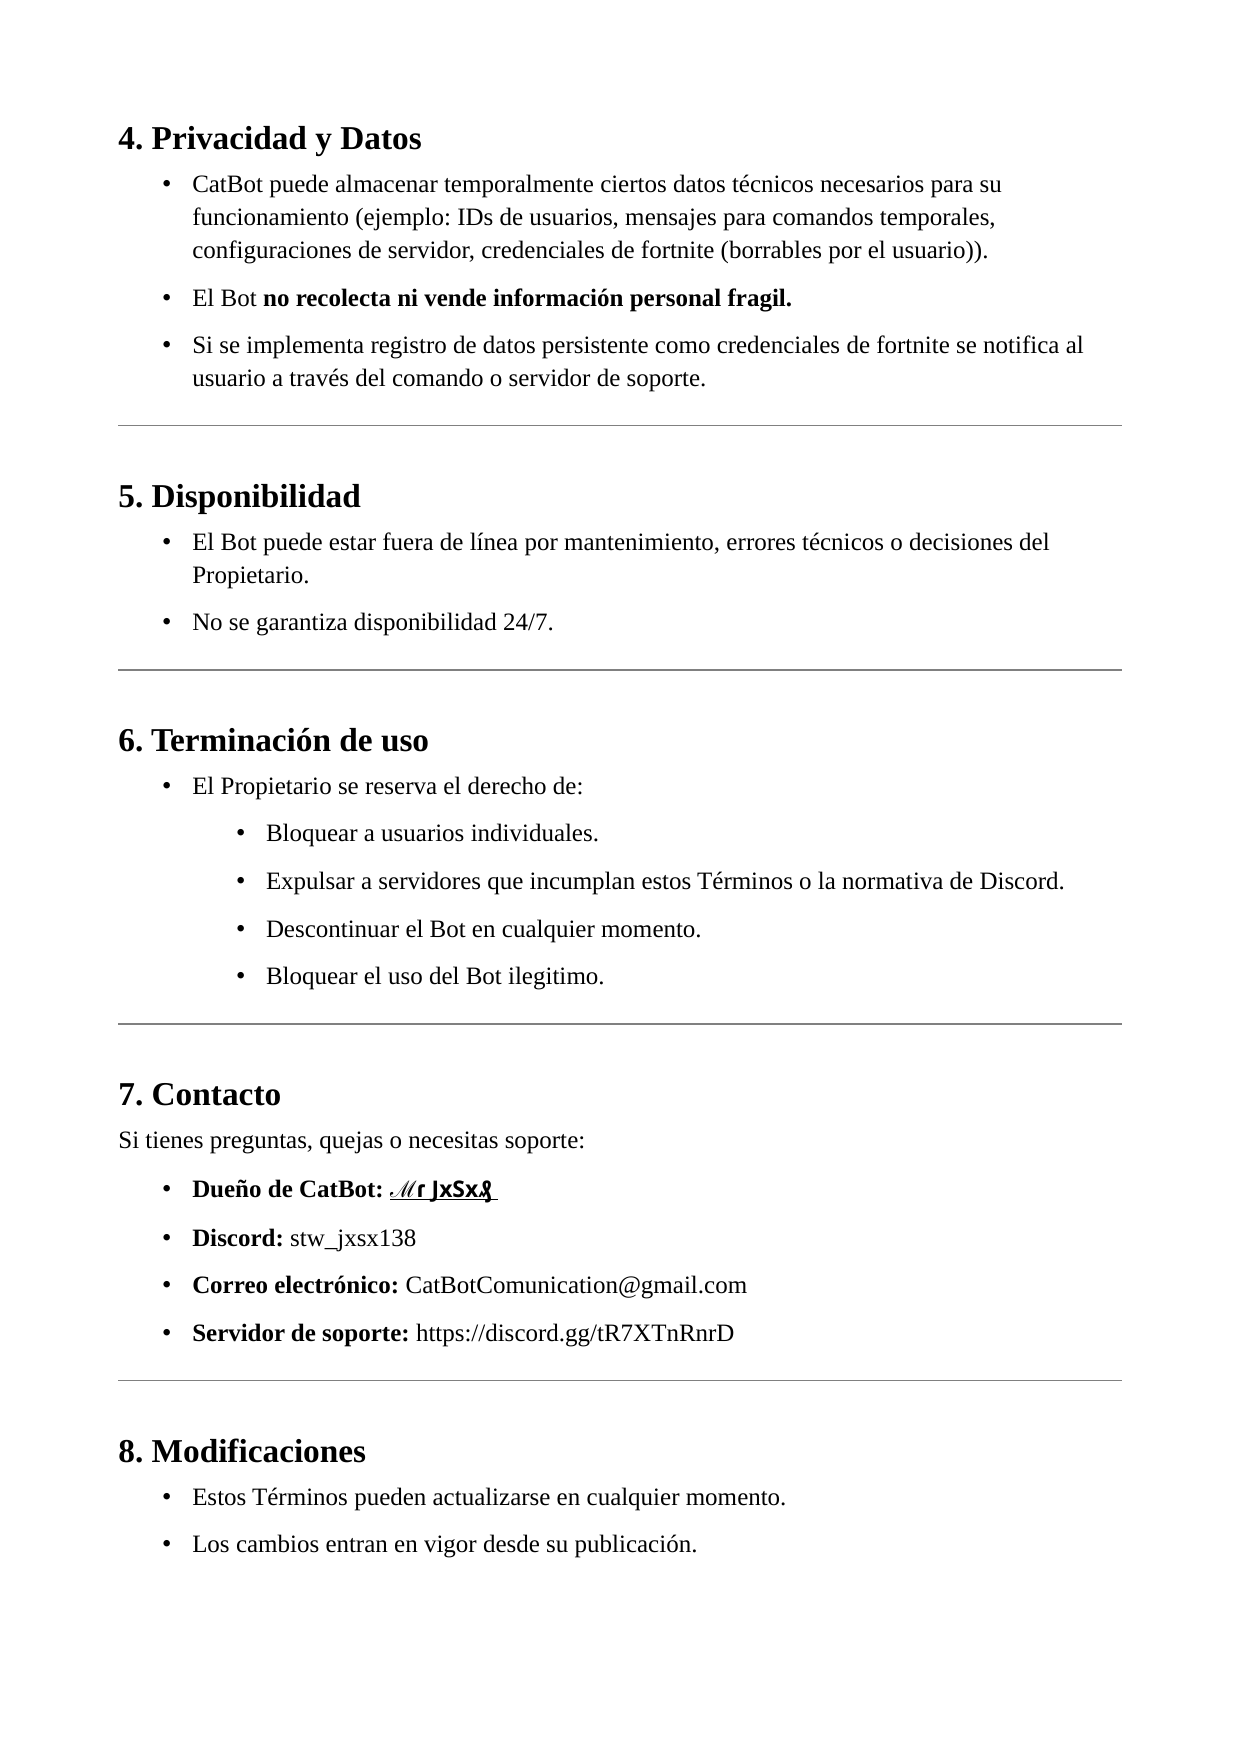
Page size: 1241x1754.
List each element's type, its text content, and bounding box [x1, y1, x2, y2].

subtitle 7. Contacto [118, 1074, 1122, 1112]
list Bloquear el uso del Bot ilegitimo. [236, 961, 1122, 990]
list Estos Términos pueden actualizarse en cualquier momento. [162, 1482, 1122, 1511]
list Descontinuar el Bot en cualquier momento. [236, 914, 1122, 942]
subtitle 8. Modificaciones [118, 1431, 1122, 1469]
list El Bot puede estar fuera de línea por mantenimiento, errores técnicos o decisiones del Propietario. [162, 527, 1122, 588]
text Si tienes preguntas, quejas o necesitas soporte: [118, 1125, 1122, 1154]
subtitle 5. Disponibilidad [118, 476, 1122, 514]
list No se garantiza disponibilidad 24/7. [162, 607, 1122, 636]
list El Bot no recolecta ni vende información personal fragil. [162, 283, 1122, 311]
list Los cambios entran en vigor desde su publicación. [162, 1529, 1122, 1558]
list Servidor de soporte: https://discord.gg/tR7XTnRnrD [162, 1318, 1122, 1347]
list Discord: stw_jxsx138 [162, 1223, 1122, 1252]
list Expulsar a servidores que incumplan estos Términos o la normativa de Discord. [236, 866, 1122, 895]
list Dueño de CatBot: ℳɾ JxSx₰ [162, 1172, 1122, 1204]
list El Propietario se reserva el derecho de: [162, 771, 1122, 800]
subtitle 4. Privacidad y Datos [118, 118, 1122, 156]
list Si se implementa registro de datos persistente como credenciales de fortnite se notifica al usuario a través del comando o servidor de soporte. [162, 330, 1122, 392]
list Correo electrónico: CatBotComunication@gmail.com [162, 1271, 1122, 1299]
list Bloquear a usuarios individuales. [236, 818, 1122, 847]
subtitle 6. Terminación de uso [118, 720, 1122, 758]
list CatBot puede almacenar temporalmente ciertos datos técnicos necesarios para su funcionamiento (ejemplo: IDs de usuarios, mensajes para comandos temporales, configuraciones de servidor, credenciales de fortnite (borrables por el usuario)). [162, 169, 1122, 264]
